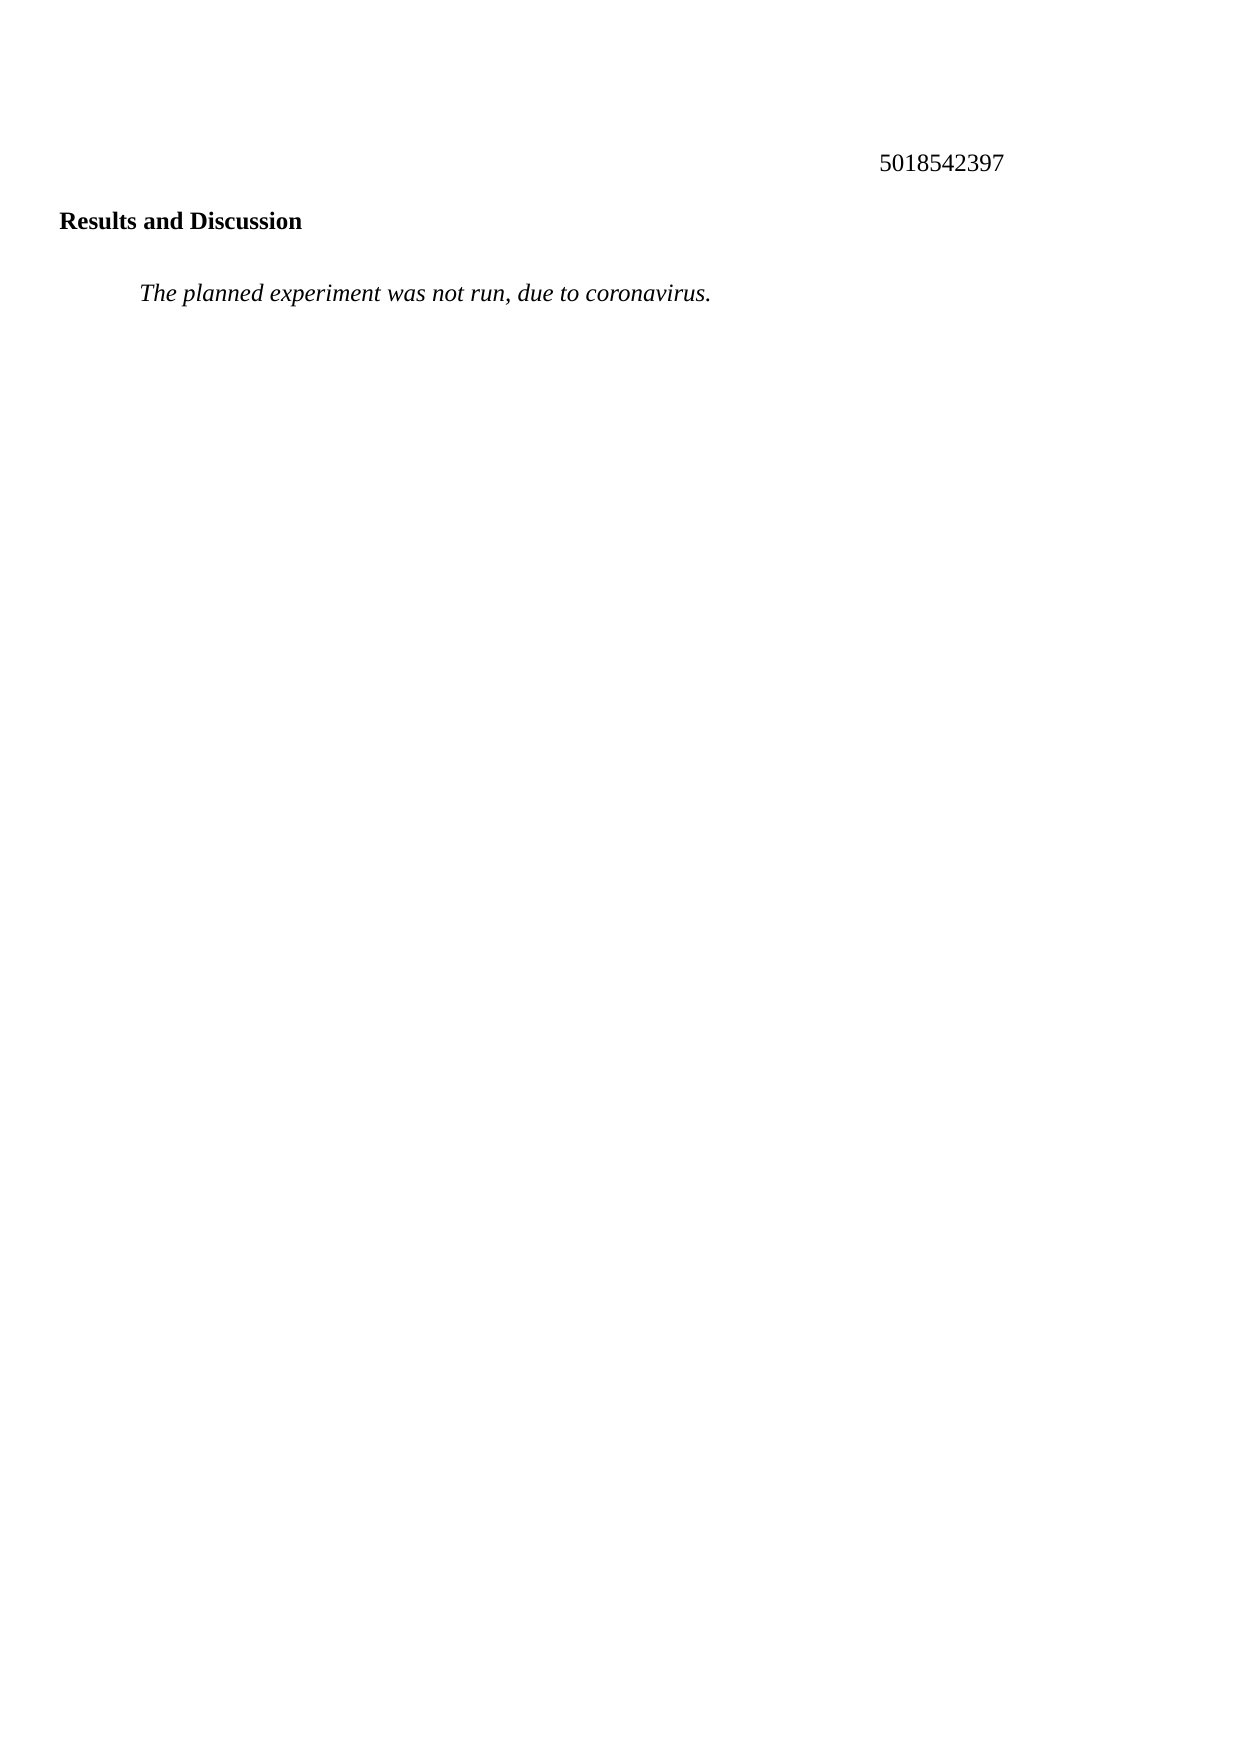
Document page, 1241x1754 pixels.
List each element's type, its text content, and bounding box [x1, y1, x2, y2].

text Results and Discussion [59, 206, 1004, 234]
text The planned experiment was not run, due to coronavirus. [59, 278, 1004, 307]
